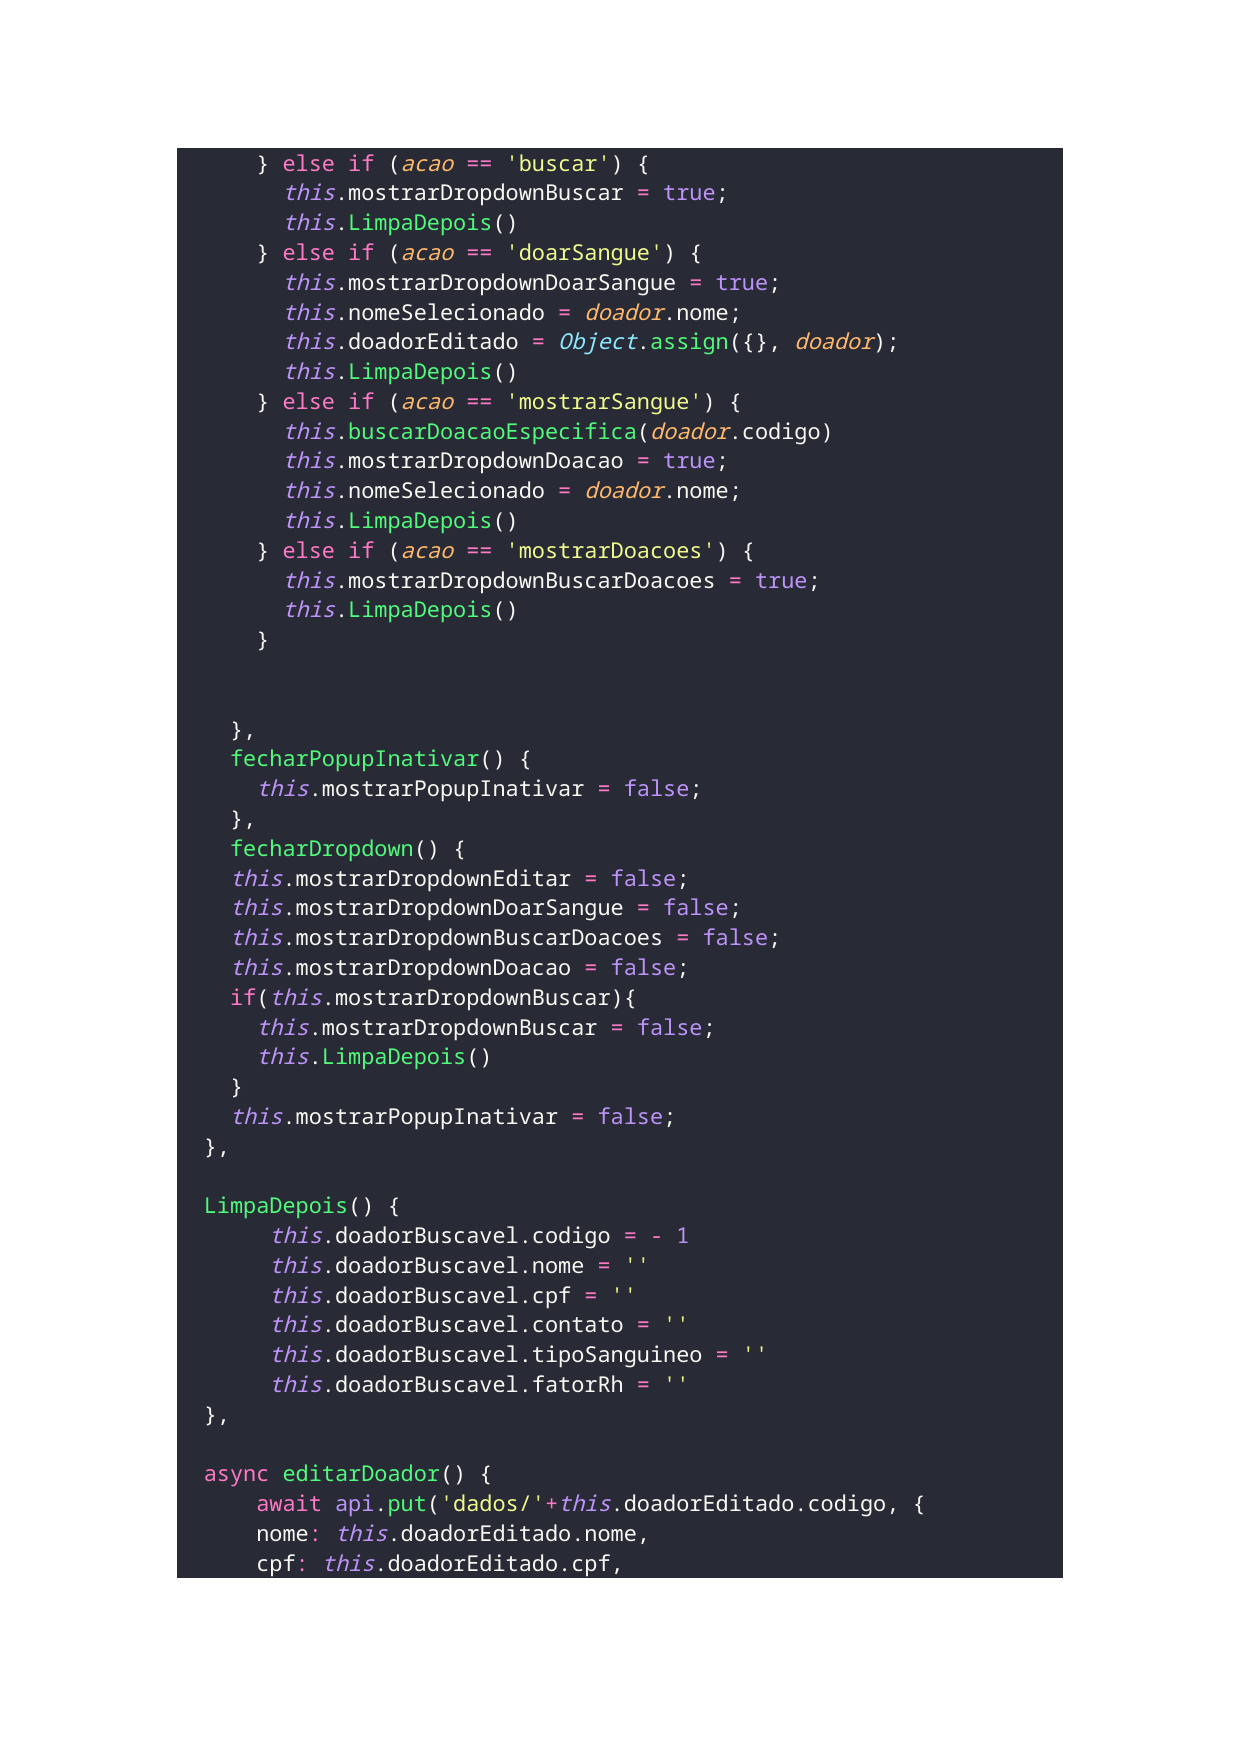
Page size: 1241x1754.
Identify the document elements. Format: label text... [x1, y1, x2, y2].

text fecharDropdown() { [177, 833, 1063, 863]
text nome: this.doadorEditado.nome, [177, 1518, 1063, 1548]
text } else if (acao == 'mostrarDoacoes') { [177, 535, 1063, 565]
text this.doadorBuscavel.nome = '' [177, 1250, 1063, 1280]
text if(this.mostrarDropdownBuscar){ [177, 982, 1063, 1012]
text this.LimpaDepois() [177, 505, 1063, 535]
text this.doadorBuscavel.fatorRh = '' [177, 1369, 1063, 1399]
text this.mostrarDropdownBuscarDoacoes = false; [177, 922, 1063, 952]
text this.doadorEditado = Object.assign({}, doador); [177, 326, 1063, 356]
text } else if (acao == 'doarSangue') { [177, 237, 1063, 267]
text }, [177, 1131, 1063, 1161]
text this.doadorBuscavel.cpf = '' [177, 1280, 1063, 1309]
text }, [177, 803, 1063, 833]
text this.mostrarDropdownEditar = false; [177, 863, 1063, 892]
text this.mostrarDropdownDoacao = true; [177, 446, 1063, 475]
text fecharPopupInativar() { [177, 743, 1063, 773]
text await api.put('dados/'+this.doadorEditado.codigo, { [177, 1488, 1063, 1518]
text this.mostrarDropdownDoacao = false; [177, 952, 1063, 982]
text LimpaDepois() { [177, 1190, 1063, 1220]
text } [177, 624, 1063, 654]
text this.mostrarDropdownDoarSangue = true; [177, 267, 1063, 297]
text cpf: this.doadorEditado.cpf, [177, 1548, 1063, 1578]
text this.mostrarPopupInativar = false; [177, 773, 1063, 803]
text } else if (acao == 'mostrarSangue') { [177, 386, 1063, 416]
text } [177, 1071, 1063, 1101]
text this.LimpaDepois() [177, 207, 1063, 237]
text this.buscarDoacaoEspecifica(doador.codigo) [177, 416, 1063, 446]
text this.LimpaDepois() [177, 1041, 1063, 1071]
text this.mostrarDropdownBuscarDoacoes = true; [177, 565, 1063, 594]
text this.LimpaDepois() [177, 594, 1063, 624]
text this.doadorBuscavel.tipoSanguineo = '' [177, 1339, 1063, 1369]
text this.mostrarDropdownBuscar = true; [177, 177, 1063, 207]
text this.mostrarDropdownDoarSangue = false; [177, 892, 1063, 922]
text }, [177, 714, 1063, 743]
text this.mostrarDropdownBuscar = false; [177, 1012, 1063, 1041]
text this.doadorBuscavel.contato = '' [177, 1309, 1063, 1339]
text this.LimpaDepois() [177, 356, 1063, 386]
text async editarDoador() { [177, 1458, 1063, 1488]
text } else if (acao == 'buscar') { [177, 148, 1063, 177]
text this.doadorBuscavel.codigo = - 1 [177, 1220, 1063, 1250]
text this.nomeSelecionado = doador.nome; [177, 297, 1063, 326]
text this.nomeSelecionado = doador.nome; [177, 475, 1063, 505]
text }, [177, 1399, 1063, 1429]
text this.mostrarPopupInativar = false; [177, 1101, 1063, 1131]
